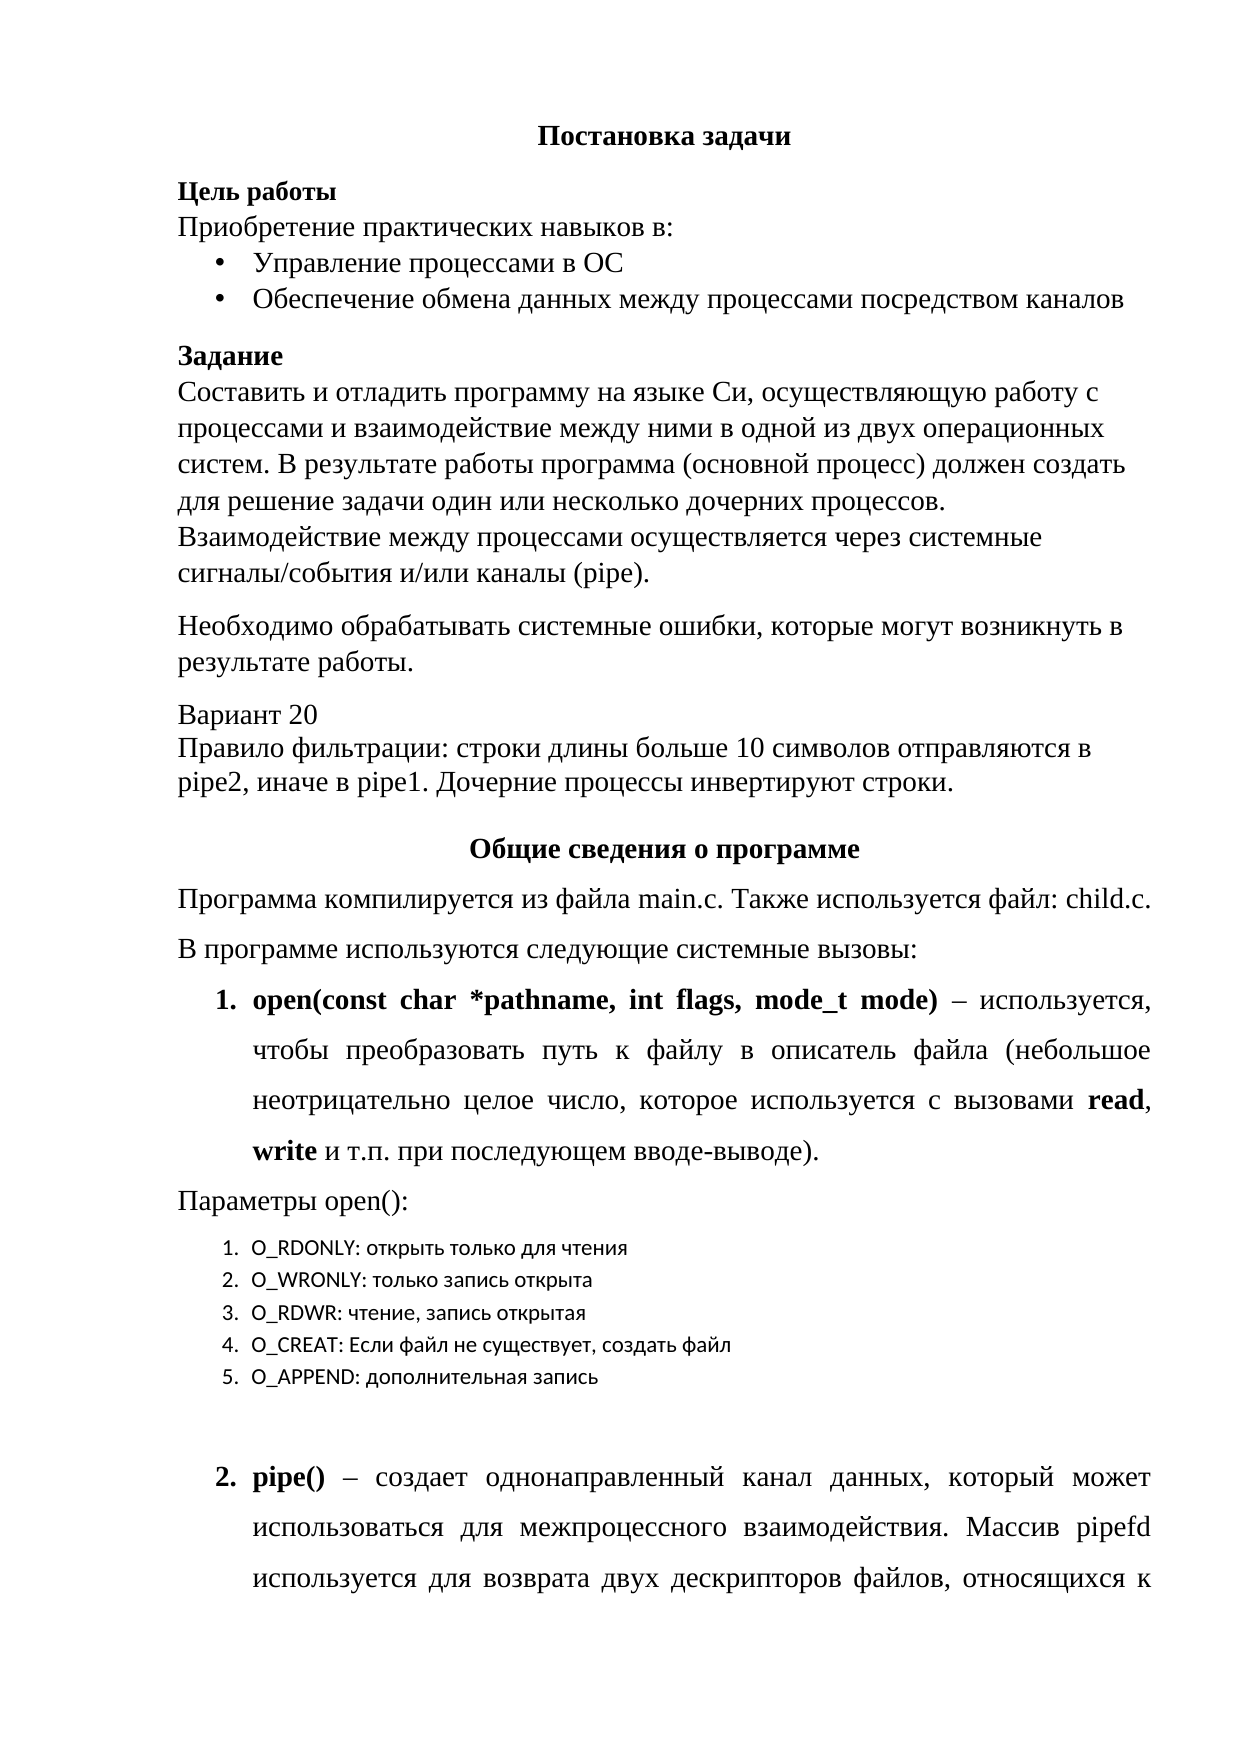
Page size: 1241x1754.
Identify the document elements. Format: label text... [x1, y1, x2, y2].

list Управление процессами в ОС [215, 245, 1152, 278]
text Программа компилируется из файла main.c. Также используется файл: child.c. В программе используются следующие системные вызовы: [177, 881, 1152, 965]
list O_CREAT: Если файл не существует, создать файл [222, 1330, 1152, 1358]
text Вариант 20 [177, 697, 1152, 730]
text Необходимо обрабатывать системные ошибки, которые могут возникнуть в результате работы. [177, 608, 1152, 677]
list O_RDWR: чтение, запись открытая [222, 1298, 1152, 1326]
text Приобретение практических навыков в: [177, 209, 1152, 242]
text Правило фильтрации: строки длины больше 10 символов отправляются в pipe2, иначе в pipe1. Дочерние процессы инвертируют строки. [177, 730, 1152, 797]
list O_WRONLY: только запись открыта [222, 1266, 1152, 1294]
list open(const char *pathname, int flags, mode_t mode) – используется, чтобы преобразовать путь к файлу в описатель файла (небольшое неотрицательно целое число, которое используется с вызовами read, write и т.п. при последующем вводе-выводе). [215, 982, 1152, 1166]
text Постановка задачи [177, 118, 1152, 152]
text Составить и отладить программу на языке Си, осуществляющую работу с процессами и взаимодействие между ними в одной из двух операционных систем. В результате работы программа (основной процесс) должен создать для решение задачи один или несколько дочерних процессов. Взаимодействие между процессами осуществляется через системные сигналы/события и/или каналы (pipe). [177, 374, 1152, 588]
subtitle Задание [177, 338, 1152, 372]
text Параметры open(): [177, 1183, 1152, 1217]
text Общие сведения о программе [177, 831, 1152, 864]
list O_RDONLY: открыть только для чтения [222, 1233, 1152, 1261]
list Обеспечение обмена данных между процессами посредством каналов [215, 281, 1152, 315]
subtitle Цель работы [177, 175, 1152, 206]
list O_APPEND: дополнительная запись [222, 1362, 1152, 1390]
list pipe() – создает однонаправленный канал данных, который может использоваться для межпроцессного взаимодействия. Массив pipefd используется для возврата двух дескрипторов файлов, относящихся к [215, 1459, 1152, 1593]
